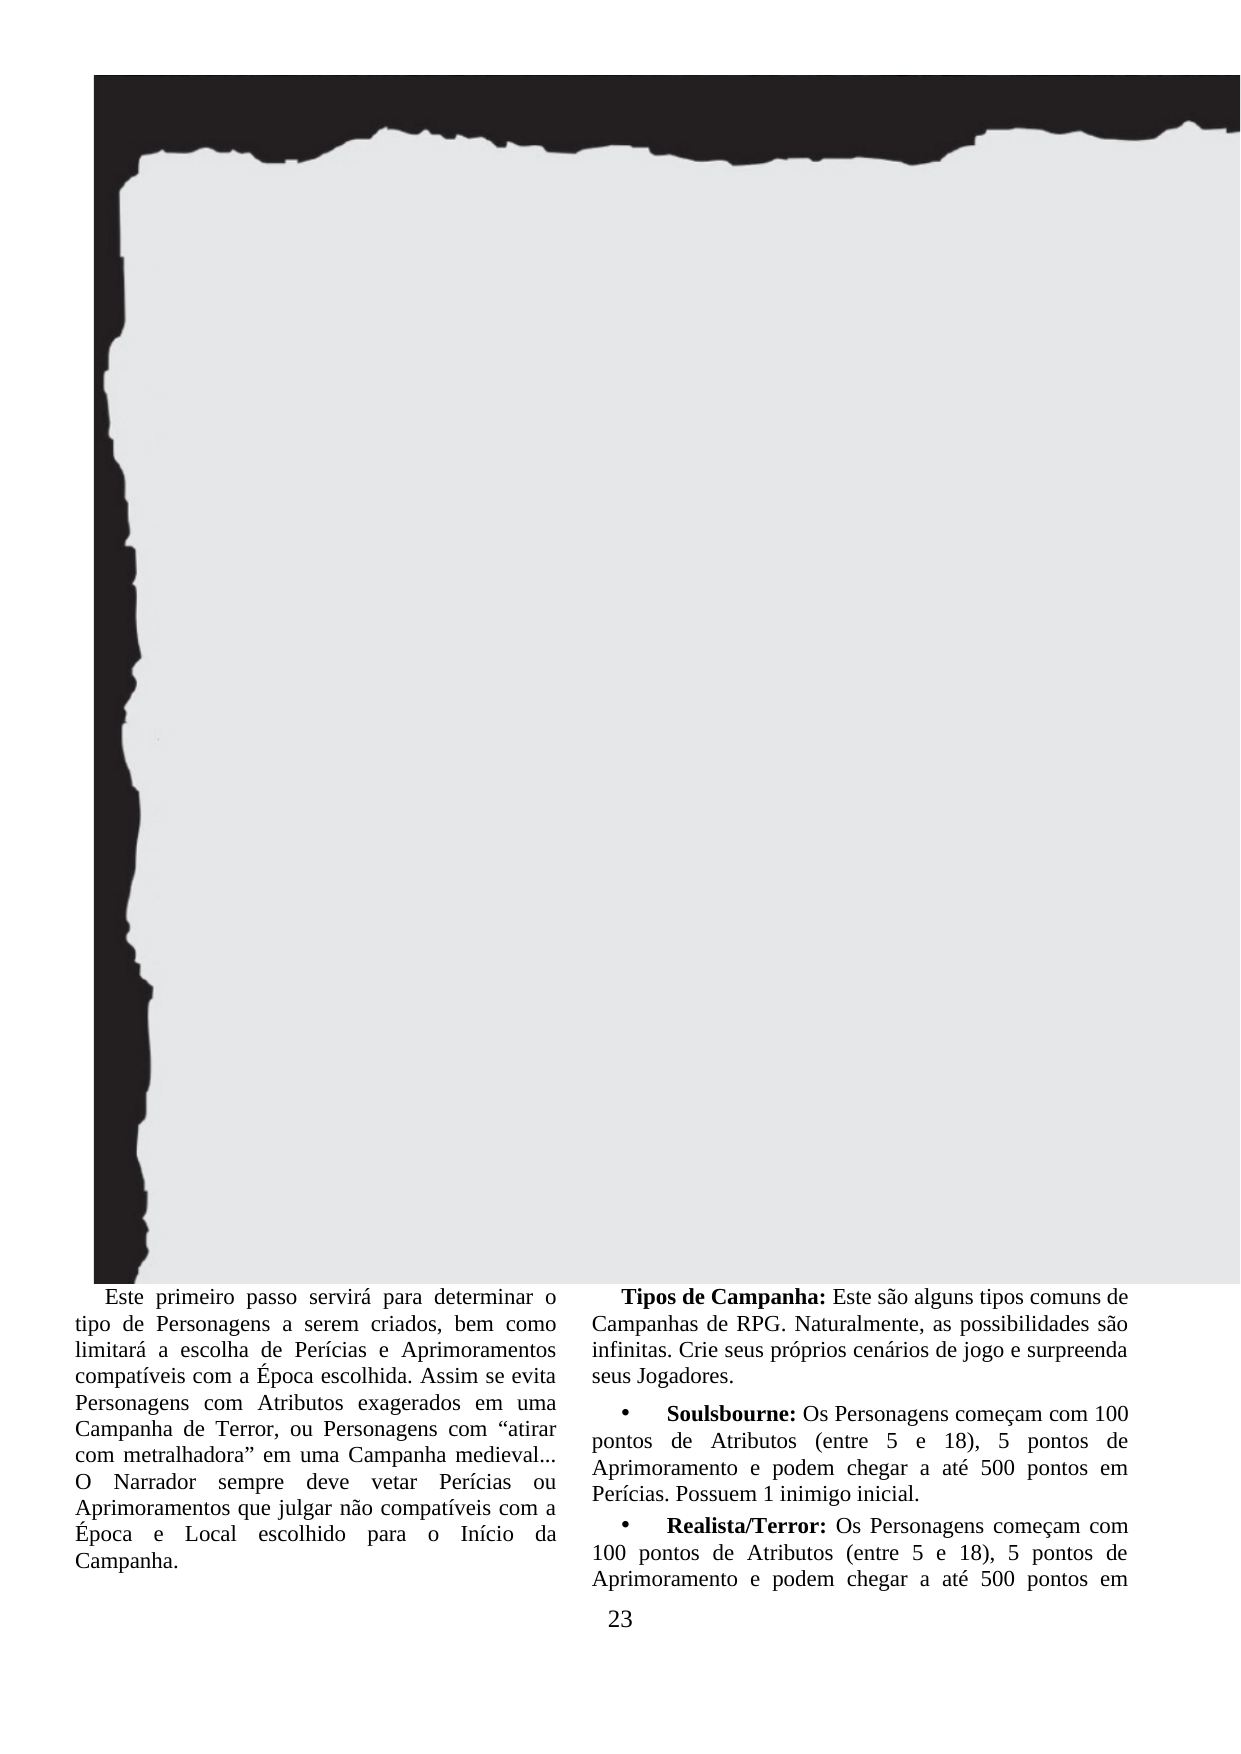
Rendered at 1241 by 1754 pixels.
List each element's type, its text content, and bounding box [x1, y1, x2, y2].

text Tipos de Campanha: Este são alguns tipos comuns de Campanhas de RPG. Naturalmente, as possibilidades são infinitas. Crie seus próprios cenários de jogo e surpreenda seus Jogadores. [592, 1284, 1129, 1389]
list Soulsbourne: Os Personagens começam com 100 pontos de Atributos (entre 5 e 18), 5 pontos de Aprimoramento e podem chegar a até 500 pontos em Perícias. Possuem 1 inimigo inicial. [592, 1400, 1129, 1506]
picture [93, 75, 1241, 1284]
list Realista/Terror: Os Personagens começam com 100 pontos de Atributos (entre 5 e 18), 5 pontos de Aprimoramento e podem chegar a até 500 pontos em [592, 1512, 1129, 1592]
text Este primeiro passo servirá para determinar o tipo de Personagens a serem criados, bem como limitará a escolha de Perícias e Aprimoramentos compatíveis com a Época escolhida. Assim se evita Personagens com Atributos exagerados em uma Campanha de Terror, ou Personagens com “atirar com metralhadora” em uma Campanha medieval... O Narrador sempre deve vetar Perícias ou Aprimoramentos que julgar não compatíveis com a Época e Local escolhido para o Início da Campanha. [75, 1283, 557, 1573]
